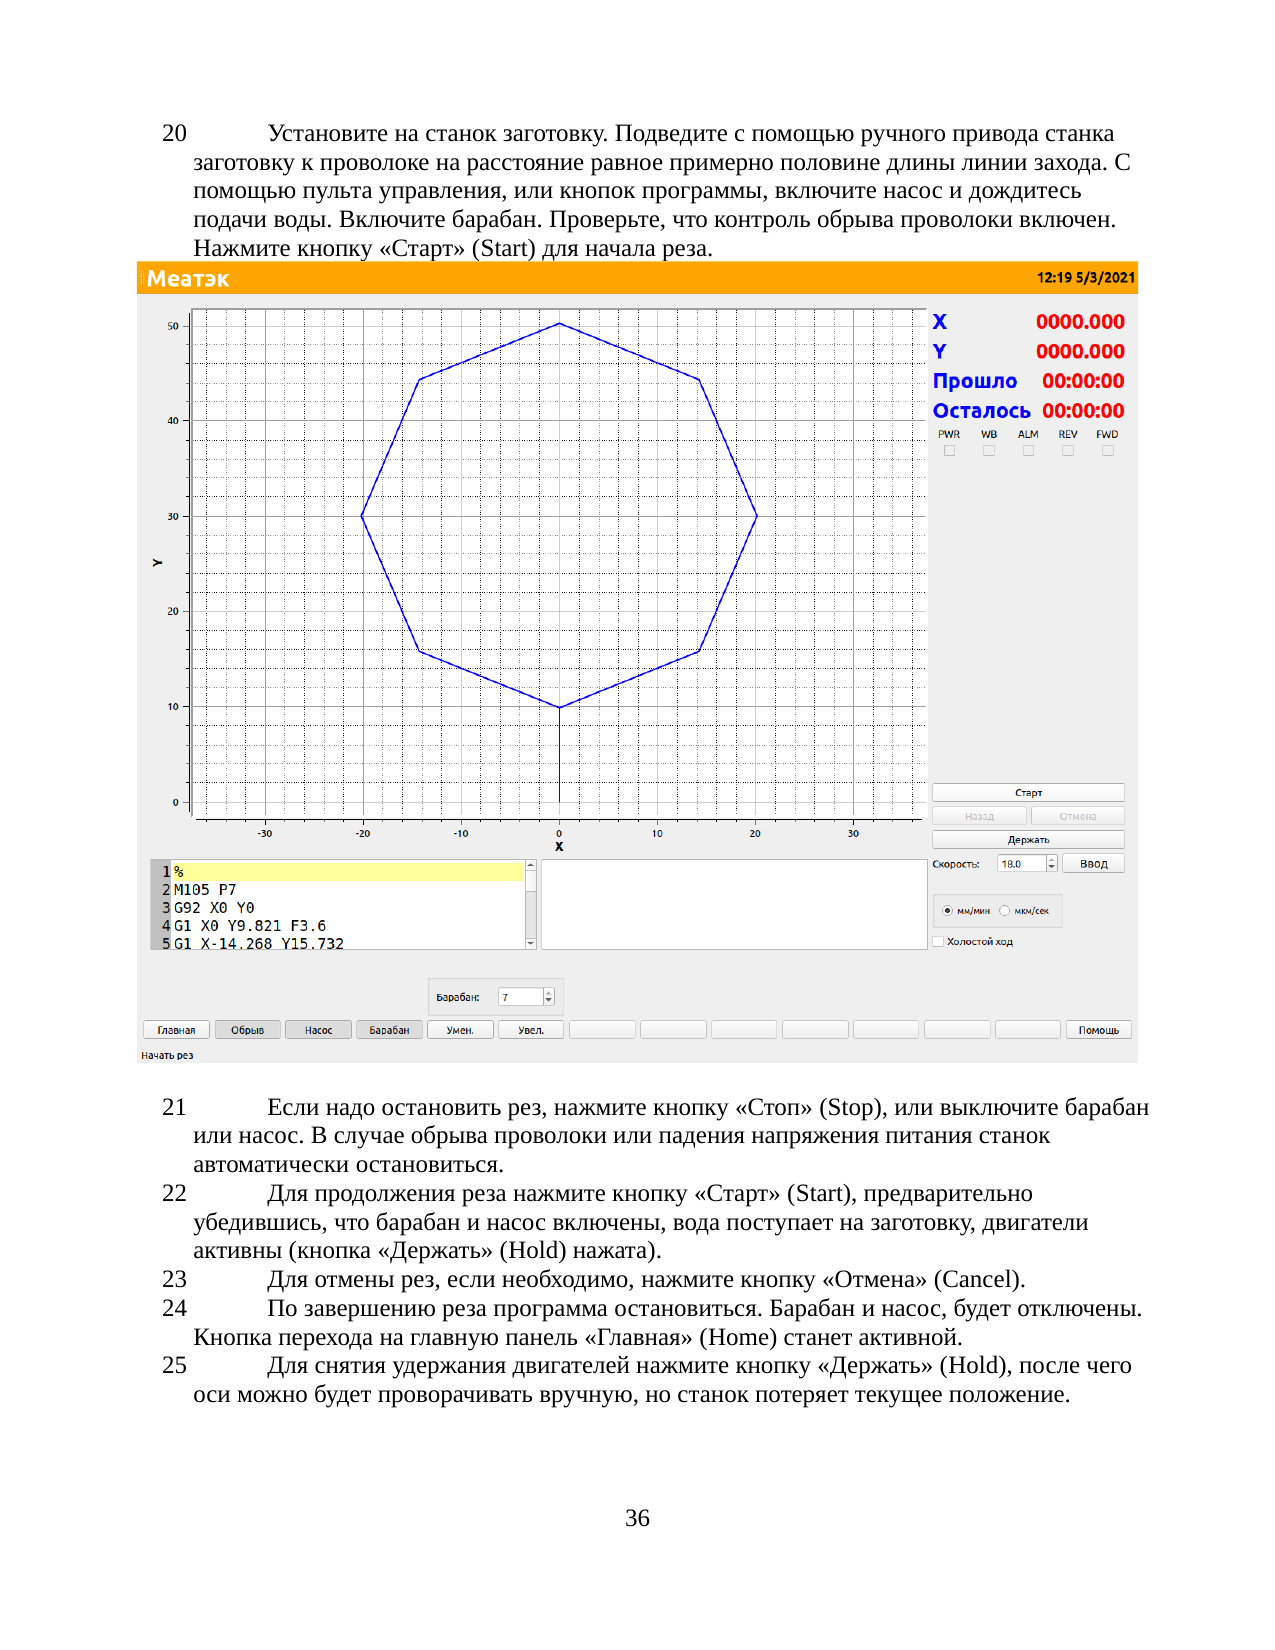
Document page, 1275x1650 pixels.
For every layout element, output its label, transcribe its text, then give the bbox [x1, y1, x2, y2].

list Для снятия удержания двигателей нажмите кнопку «Держать» (Hold), после чего оси можно будет проворачивать вручную, но станок потеряет текущее положение. [156, 1350, 1157, 1408]
list Если надо остановить рез, нажмите кнопку «Стоп» (Stop), или выключите барабан или насос. В случае обрыва проволоки или падения напряжения питания станок автоматически остановиться. [156, 1092, 1157, 1178]
list Для отмены рез, если необходимо, нажмите кнопку «Отмена» (Cancel). [156, 1264, 1157, 1293]
list Для продолжения реза нажмите кнопку «Старт» (Start), предварительно убедившись, что барабан и насос включены, вода поступает на заготовку, двигатели активны (кнопка «Держать» (Hold) нажата). [156, 1178, 1157, 1264]
list Установите на станок заготовку. Подведите с помощью ручного привода станка заготовку к проволоке на расстояние равное примерно половине длины линии захода. С помощью пульта управления, или кнопок программы, включите насос и дождитесь подачи воды. Включите барабан. Проверьте, что контроль обрыва проволоки включен. Нажмите кнопку «Старт» (Start) для начала реза. [156, 118, 1157, 262]
picture [136, 261, 1139, 1063]
list По завершению реза программа остановиться. Барабан и насос, будет отключены. Кнопка перехода на главную панель «Главная» (Home) станет активной. [156, 1293, 1157, 1350]
